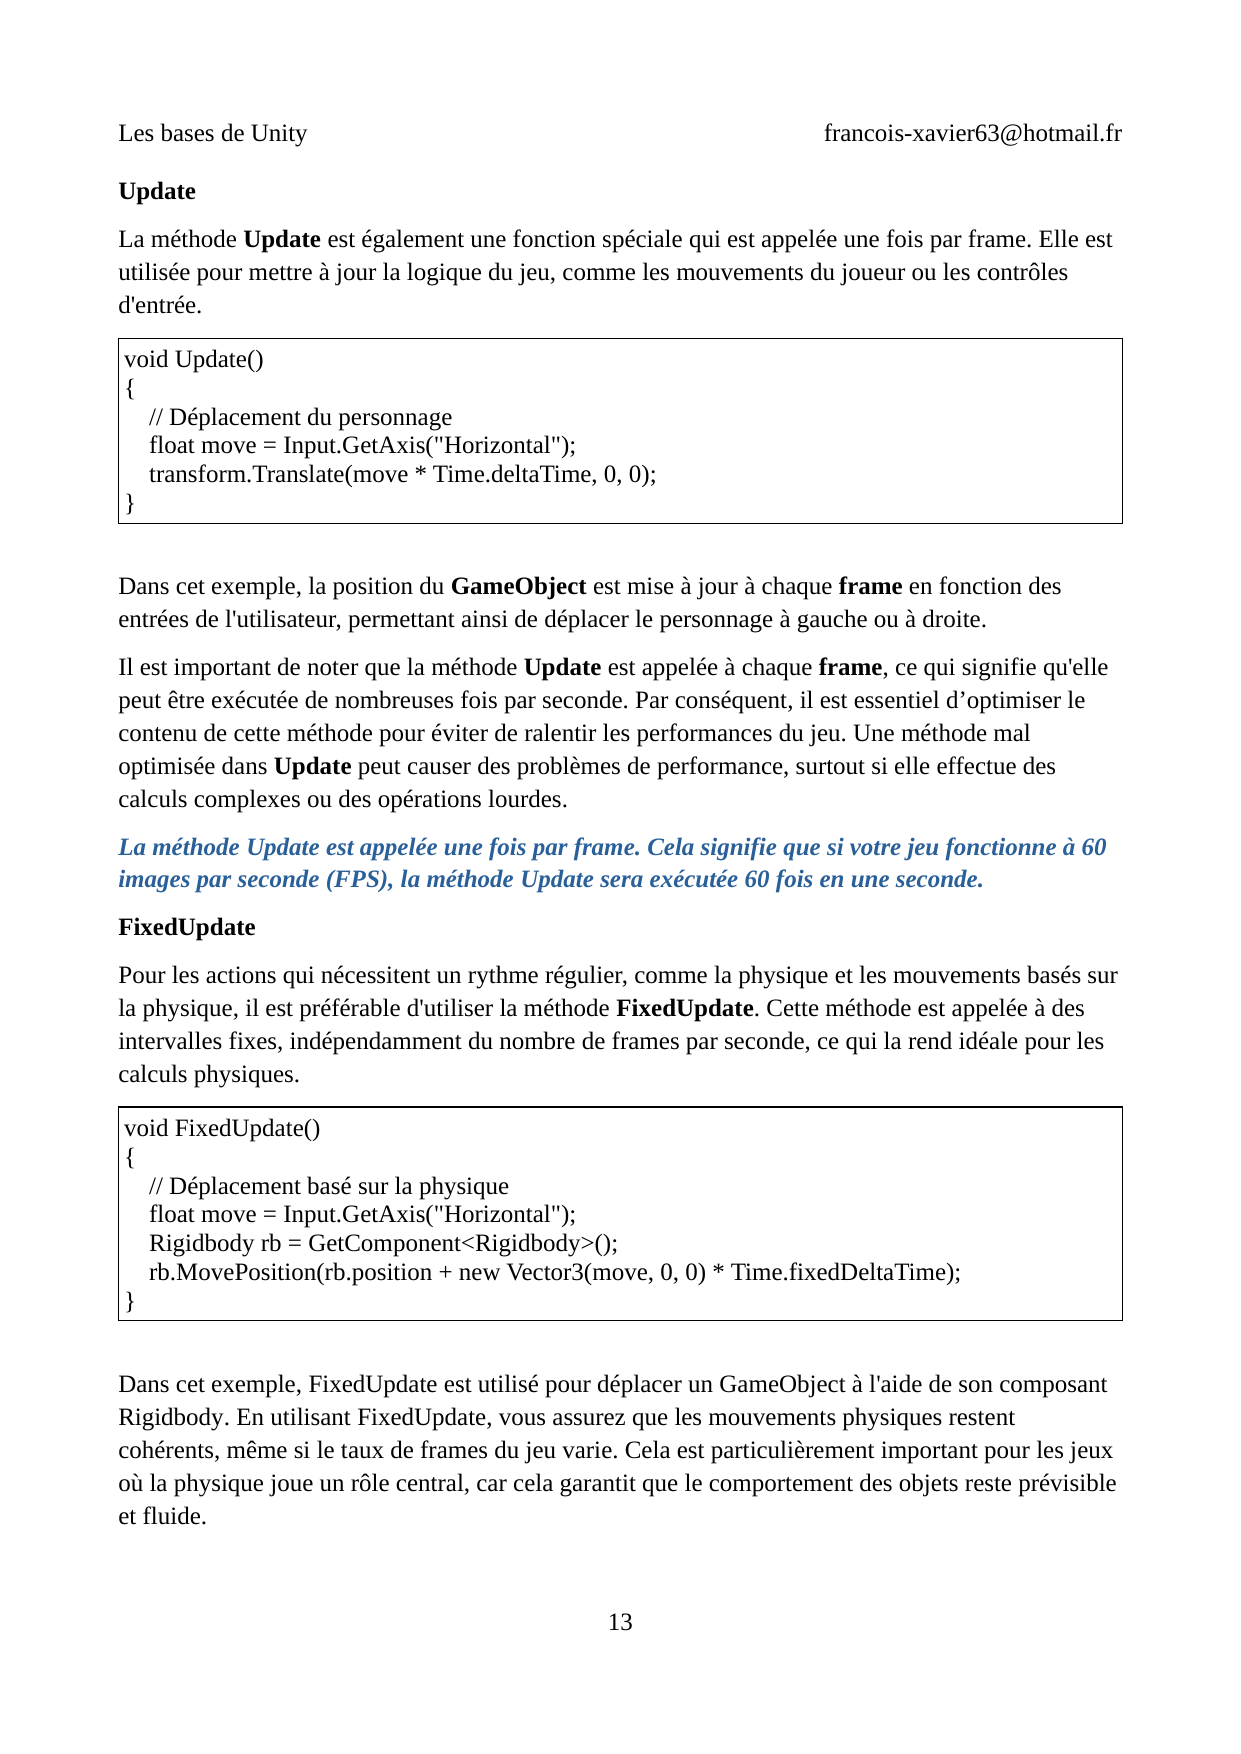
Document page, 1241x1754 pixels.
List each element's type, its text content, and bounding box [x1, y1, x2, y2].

text Dans cet exemple, la position du GameObject est mise à jour à chaque frame en fonction des entrées de l'utilisateur, permettant ainsi de déplacer le personnage à gauche ou à droite. [118, 571, 1122, 633]
table_header void Update() { // Déplacement du personnage float move = Input.GetAxis("Horizontal"); transform.Translate(move * Time.deltaTime, 0, 0); } [119, 339, 1122, 523]
table_header void FixedUpdate() { // Déplacement basé sur la physique float move = Input.GetAxis("Horizontal"); Rigidbody rb = GetComponent<Rigidbody>(); rb.MovePosition(rb.position + new Vector3(move, 0, 0) * Time.fixedDeltaTime); } [119, 1108, 1122, 1320]
text La méthode Update est appelée une fois par frame. Cela signifie que si votre jeu fonctionne à 60 images par seconde (FPS), la méthode Update sera exécutée 60 fois en une seconde. [118, 832, 1122, 893]
text Update [118, 176, 1122, 205]
text Pour les actions qui nécessitent un rythme régulier, comme la physique et les mouvements basés sur la physique, il est préférable d'utiliser la méthode FixedUpdate. Cette méthode est appelée à des intervalles fixes, indépendamment du nombre de frames par seconde, ce qui la rend idéale pour les calculs physiques. [118, 960, 1122, 1088]
text Dans cet exemple, FixedUpdate est utilisé pour déplacer un GameObject à l'aide de son composant Rigidbody. En utilisant FixedUpdate, vous assurez que les mouvements physiques restent cohérents, même si le taux de frames du jeu varie. Cela est particulièrement important pour les jeux où la physique joue un rôle central, car cela garantit que le comportement des objets reste prévisible et fluide. [118, 1369, 1122, 1530]
text La méthode Update est également une fonction spéciale qui est appelée une fois par frame. Elle est utilisée pour mettre à jour la logique du jeu, comme les mouvements du joueur ou les contrôles d'entrée. [118, 224, 1122, 319]
text Il est important de noter que la méthode Update est appelée à chaque frame, ce qui signifie qu'elle peut être exécutée de nombreuses fois par seconde. Par conséquent, il est essentiel d’optimiser le contenu de cette méthode pour éviter de ralentir les performances du jeu. Une méthode mal optimisée dans Update peut causer des problèmes de performance, surtout si elle effectue des calculs complexes ou des opérations lourdes. [118, 652, 1122, 813]
text FixedUpdate [118, 912, 1122, 941]
